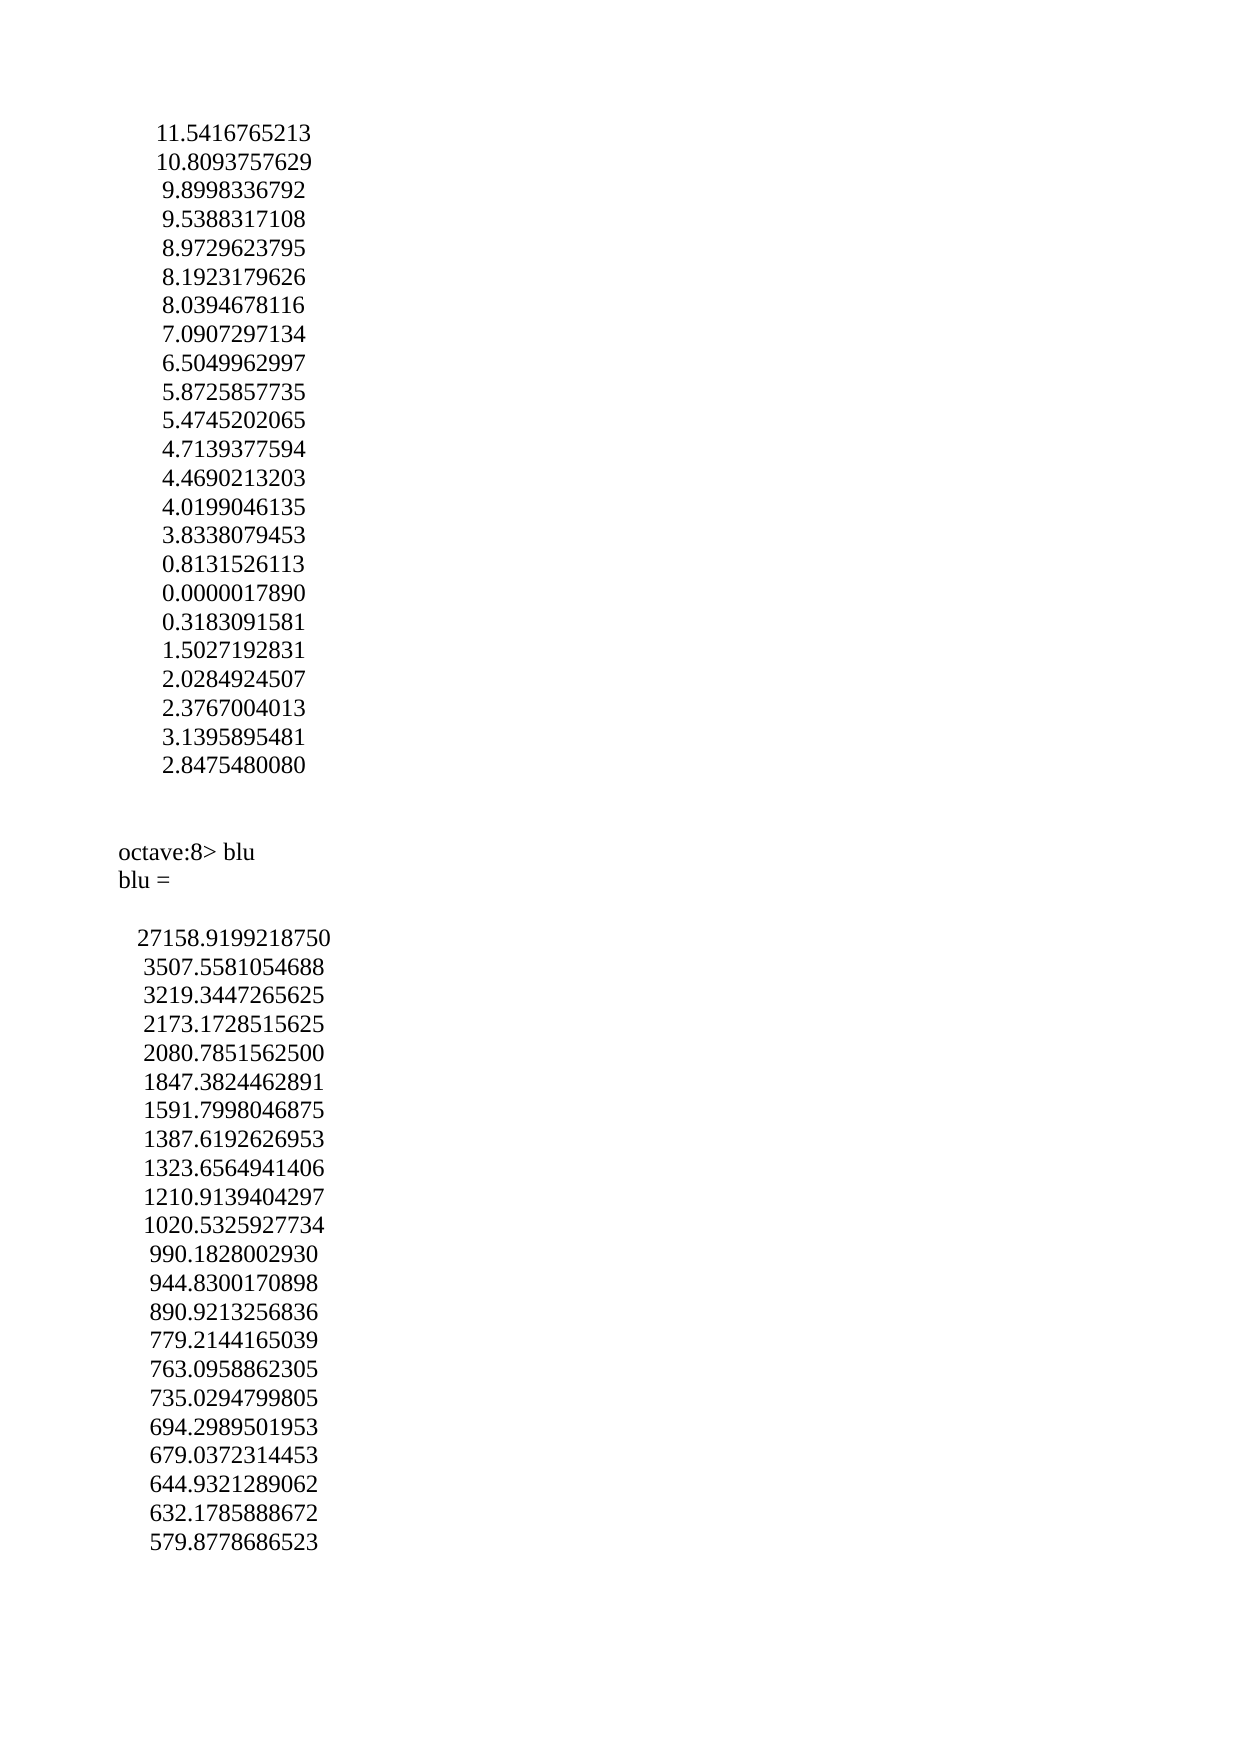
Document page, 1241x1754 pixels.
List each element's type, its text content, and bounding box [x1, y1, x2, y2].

text blu = [118, 866, 1122, 894]
text 679.0372314453 [118, 1441, 1122, 1469]
text 8.0394678116 [118, 291, 1122, 319]
text 8.9729623795 [118, 233, 1122, 262]
text 2.3767004013 [118, 693, 1122, 722]
text 1591.7998046875 [118, 1096, 1122, 1124]
text 735.0294799805 [118, 1383, 1122, 1412]
text 5.4745202065 [118, 406, 1122, 434]
text 0.3183091581 [118, 607, 1122, 636]
text 779.2144165039 [118, 1326, 1122, 1354]
text 694.2989501953 [118, 1412, 1122, 1441]
text 1210.9139404297 [118, 1182, 1122, 1211]
text 11.5416765213 [118, 118, 1122, 147]
text 763.0958862305 [118, 1354, 1122, 1383]
text 0.8131526113 [118, 549, 1122, 578]
text 2173.1728515625 [118, 1009, 1122, 1038]
text 6.5049962997 [118, 348, 1122, 377]
text 890.9213256836 [118, 1297, 1122, 1326]
text 1323.6564941406 [118, 1153, 1122, 1182]
text 3.1395895481 [118, 722, 1122, 751]
text 4.4690213203 [118, 463, 1122, 492]
text 3.8338079453 [118, 521, 1122, 549]
text 0.0000017890 [118, 578, 1122, 607]
text 8.1923179626 [118, 262, 1122, 291]
text 579.8778686523 [118, 1527, 1122, 1556]
text 4.0199046135 [118, 492, 1122, 521]
text 7.0907297134 [118, 319, 1122, 348]
text 2080.7851562500 [118, 1038, 1122, 1067]
text 644.9321289062 [118, 1469, 1122, 1498]
text 3219.3447265625 [118, 981, 1122, 1009]
text 1387.6192626953 [118, 1124, 1122, 1153]
text 2.0284924507 [118, 664, 1122, 693]
text 5.8725857735 [118, 377, 1122, 406]
text 3507.5581054688 [118, 952, 1122, 981]
text 1020.5325927734 [118, 1211, 1122, 1239]
text 10.8093757629 [118, 147, 1122, 176]
text 1.5027192831 [118, 636, 1122, 664]
text 9.8998336792 [118, 176, 1122, 204]
text 944.8300170898 [118, 1268, 1122, 1297]
text 2.8475480080 [118, 751, 1122, 779]
text 632.1785888672 [118, 1498, 1122, 1527]
text 990.1828002930 [118, 1239, 1122, 1268]
text 27158.9199218750 [118, 923, 1122, 952]
text 1847.3824462891 [118, 1067, 1122, 1096]
text 4.7139377594 [118, 434, 1122, 463]
text 9.5388317108 [118, 204, 1122, 233]
text octave:8> blu [118, 837, 1122, 866]
